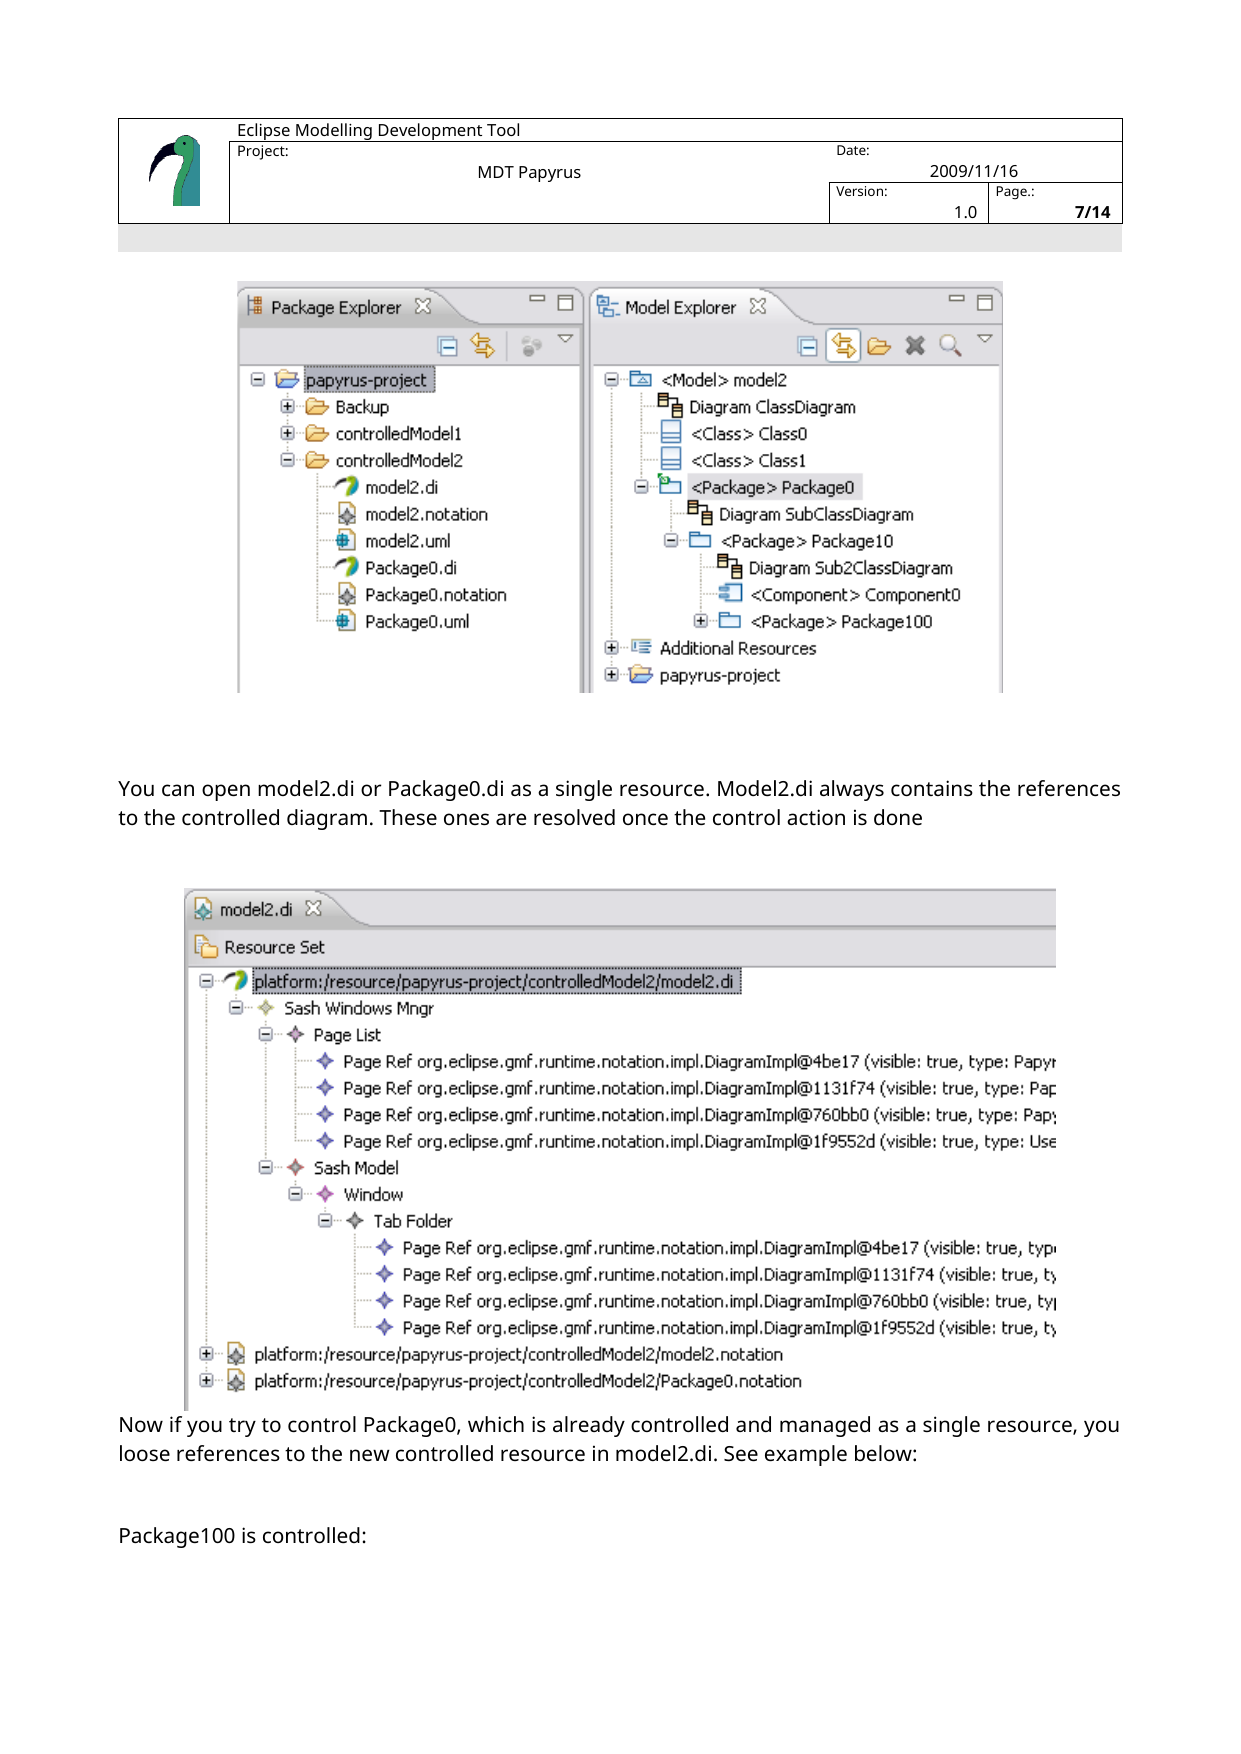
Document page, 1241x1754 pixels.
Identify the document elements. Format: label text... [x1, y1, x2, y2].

picture [184, 888, 1056, 1411]
text Package100 is controlled: [118, 1521, 1122, 1549]
text Now if you try to control Package0, which is already controlled and managed as a single resource, you loose references to the new controlled resource in model2.di. See example below: [118, 1324, 1122, 1467]
picture [147, 133, 201, 209]
text You can open model2.di or Package0.di as a single resource. Model2.di always contains the references to the controlled diagram. These ones are resolved once the control action is done [118, 774, 1122, 831]
